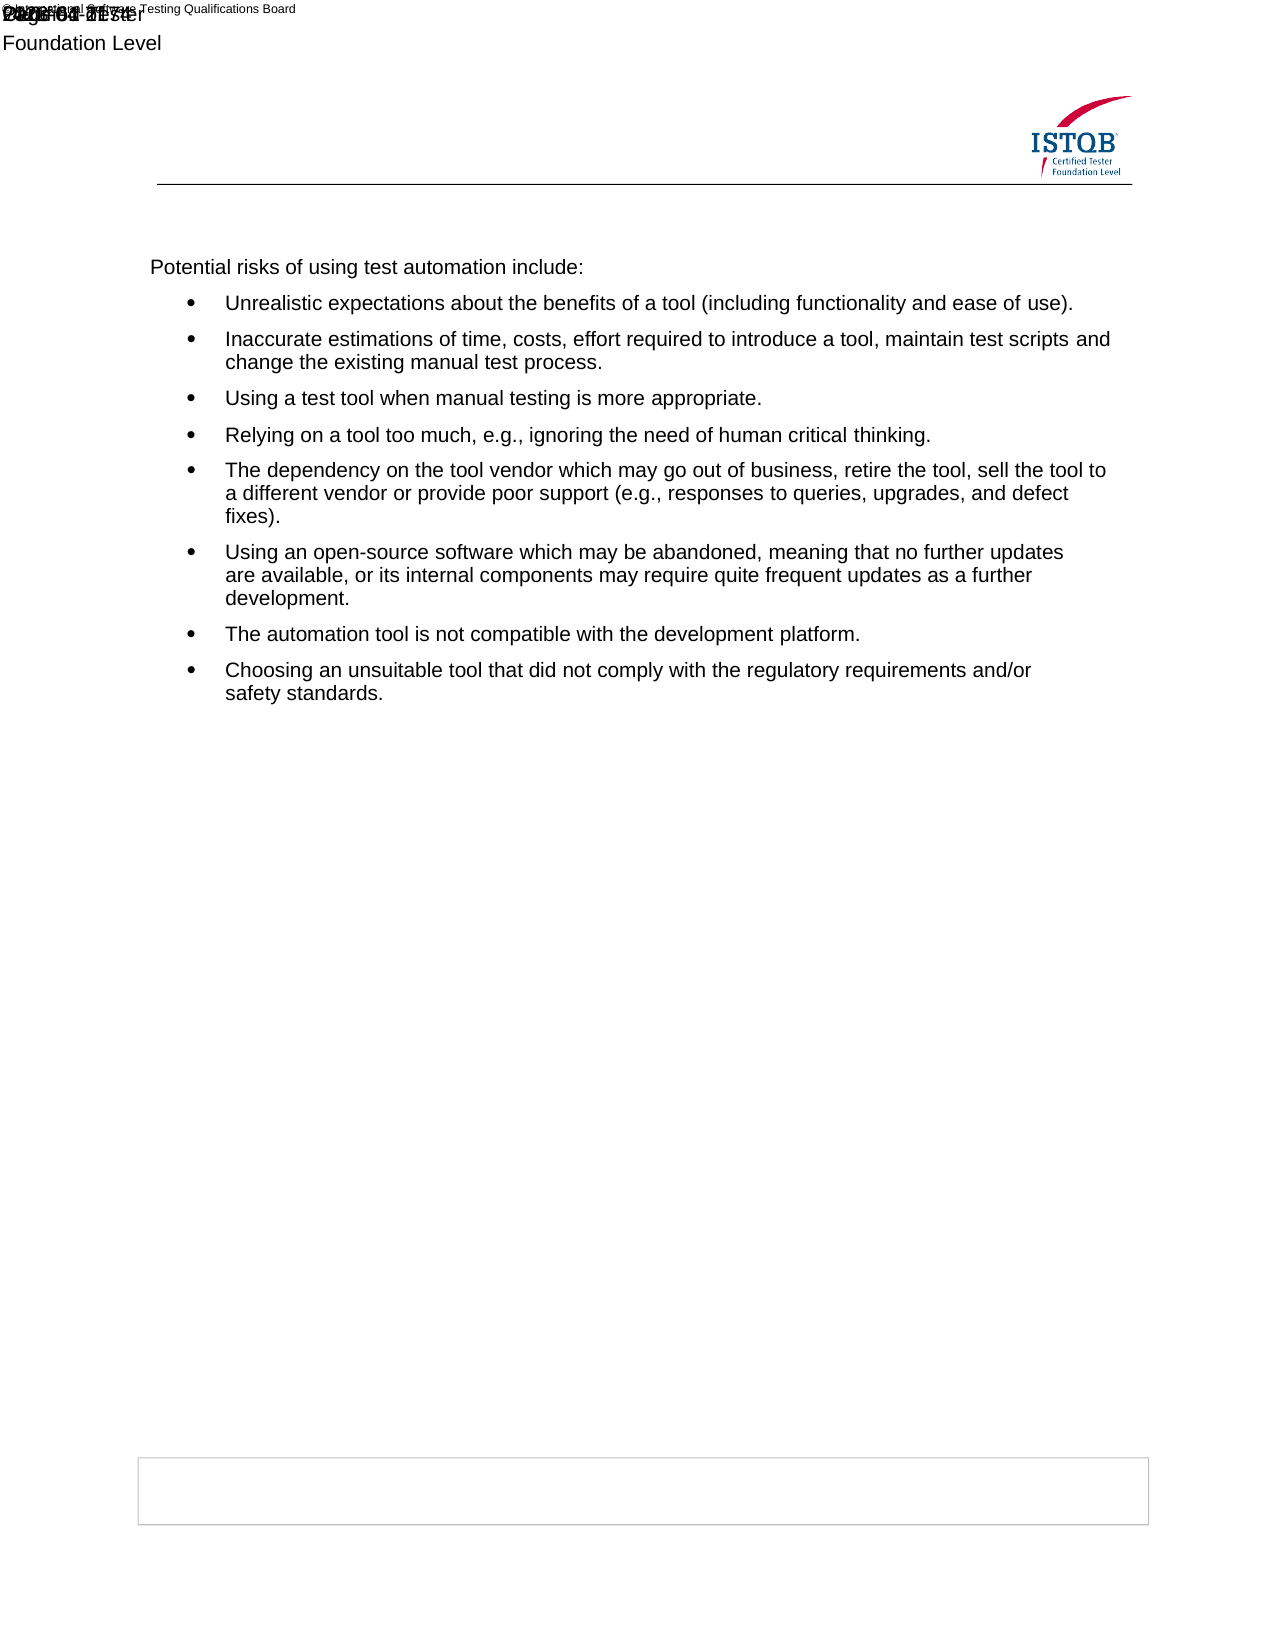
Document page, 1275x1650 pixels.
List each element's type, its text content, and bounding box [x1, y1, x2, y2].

list Inaccurate estimations of time, costs, effort required to introduce a tool, maintain test scripts and change the existing manual test process. [188, 328, 1111, 374]
list Unrealistic expectations about the benefits of a tool (including functionality and ease of use). [187, 291, 1152, 315]
list Choosing an unsuitable tool that did not comply with the regulatory requirements and/or safety standards. [188, 659, 1092, 704]
list Relying on a tool too much, e.g., ignoring the need of human critical thinking. [187, 423, 1152, 447]
picture [1031, 96, 1133, 179]
list Using a test tool when manual testing is more appropriate. [187, 386, 1152, 410]
list Using an open-source software which may be abandoned, meaning that no further updates are available, or its internal components may require quite frequent updates as a further development. [188, 541, 1099, 610]
list The automation tool is not compatible with the development platform. [187, 622, 1152, 646]
text Potential risks of using test automation include: [150, 255, 1152, 279]
list The dependency on the tool vendor which may go out of business, retire the tool, sell the tool to a different vendor or provide poor support (e.g., responses to queries, upgrades, and defect fixes). [188, 459, 1122, 528]
